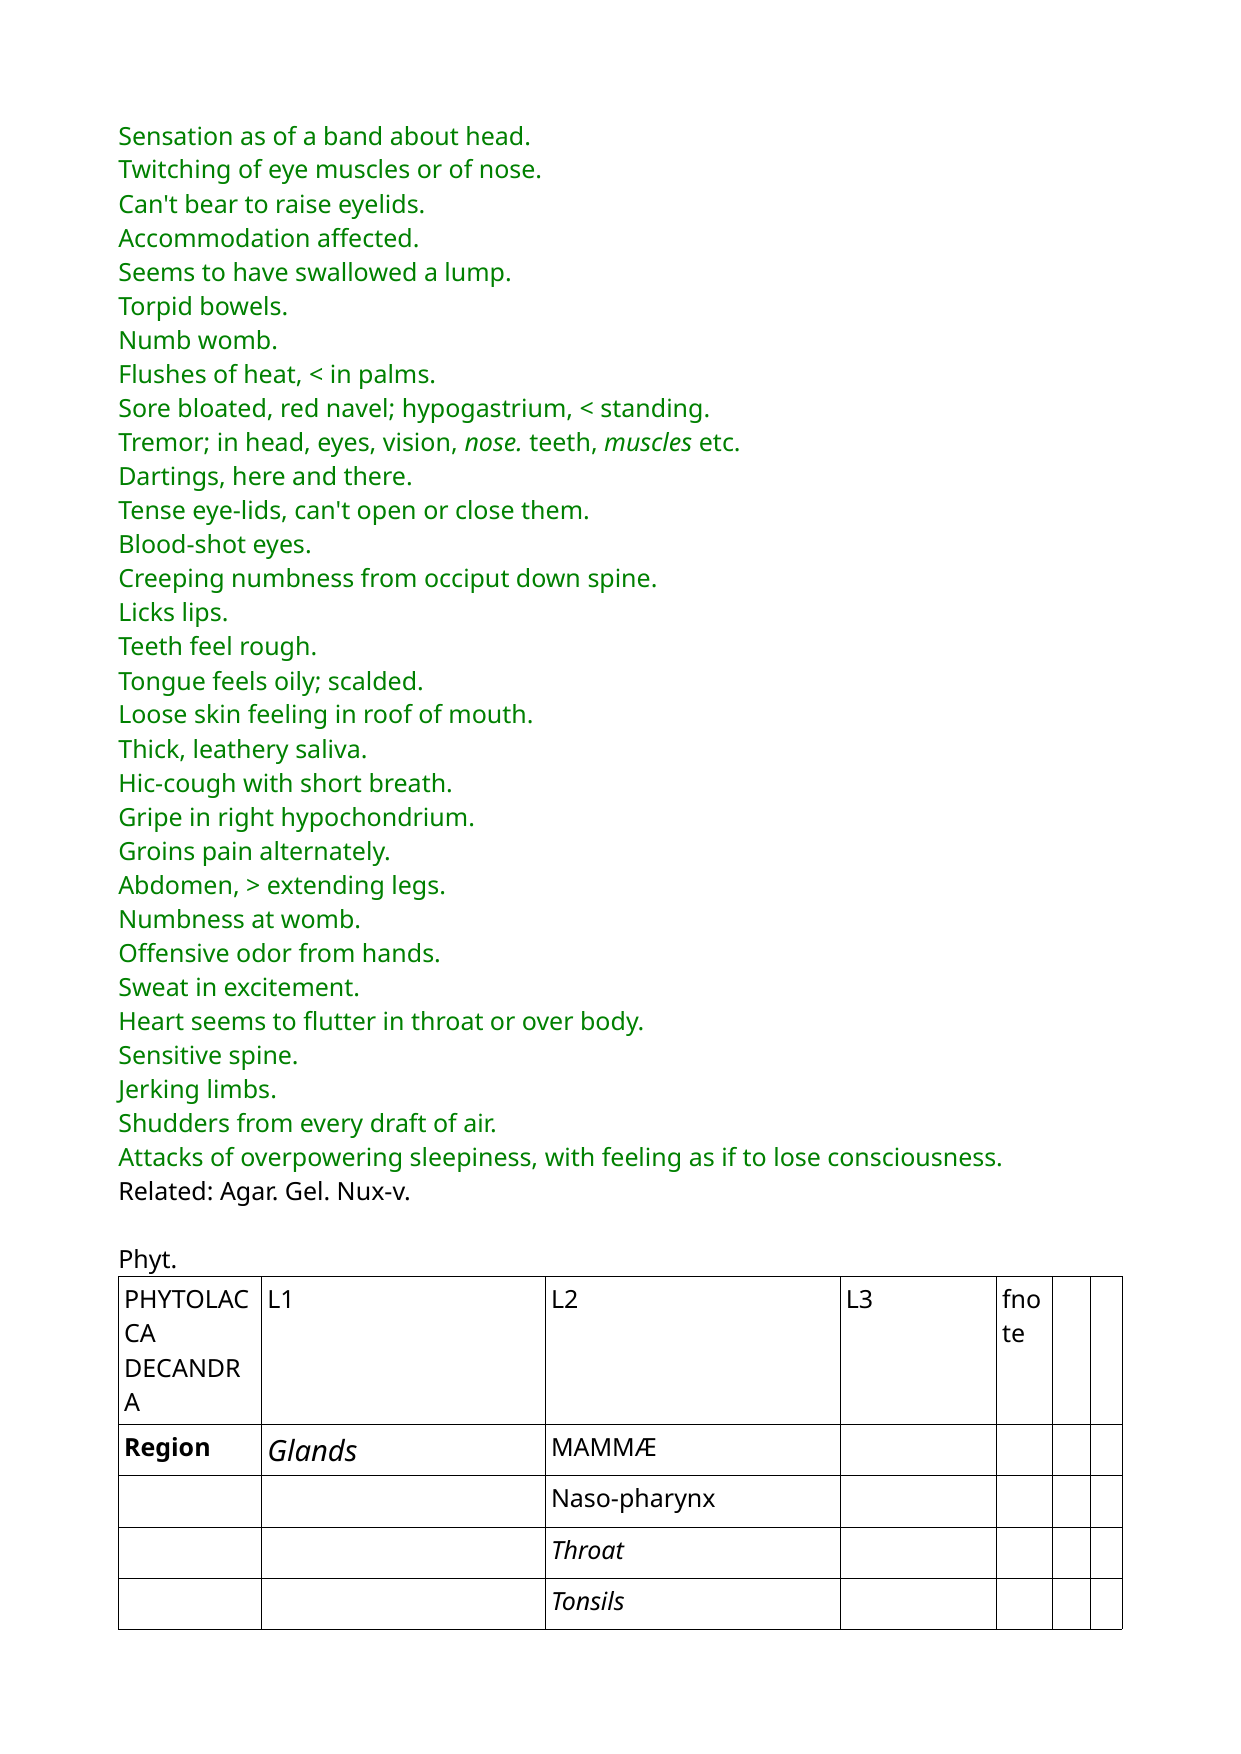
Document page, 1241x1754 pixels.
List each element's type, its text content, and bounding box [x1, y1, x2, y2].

table_header PHYTOLACCA DECANDRA [119, 1277, 261, 1424]
table_header [1053, 1277, 1090, 1424]
table_cell [997, 1579, 1052, 1629]
text Tense eye-lids, can't open or close them. [118, 493, 1122, 527]
table_cell [1053, 1579, 1090, 1629]
table_cell [997, 1476, 1052, 1527]
table_cell [841, 1476, 996, 1527]
text Groins pain alternately. [118, 833, 1122, 867]
text Blood-shot eyes. [118, 527, 1122, 561]
table_cell [841, 1425, 996, 1475]
table_cell Naso-pharynx [546, 1476, 840, 1527]
table_cell [1091, 1579, 1122, 1629]
table_cell [119, 1476, 261, 1527]
text Seems to have swallowed a lump. [118, 254, 1122, 288]
table_cell Glands [262, 1425, 545, 1475]
table_cell [119, 1579, 261, 1629]
text Twitching of eye muscles or of nose. [118, 152, 1122, 186]
table_cell Throat [546, 1528, 840, 1578]
text Creeping numbness from occiput down spine. [118, 561, 1122, 595]
text Gripe in right hypochondrium. [118, 799, 1122, 833]
text Can't bear to raise eyelids. [118, 186, 1122, 220]
text Related: Agar. Gel. Nux-v. [118, 1174, 1122, 1208]
text Tremor; in head, eyes, vision, nose. teeth, muscles etc. [118, 425, 1122, 459]
table_cell [997, 1528, 1052, 1578]
text Jerking limbs. [118, 1072, 1122, 1106]
table_header fnote [997, 1277, 1052, 1424]
text Dartings, here and there. [118, 459, 1122, 493]
table_header [1091, 1277, 1122, 1424]
table_header L3 [841, 1277, 996, 1424]
text Phyt. [118, 1242, 1122, 1276]
table_cell [1053, 1425, 1090, 1475]
table_cell [262, 1476, 545, 1527]
table_cell [841, 1579, 996, 1629]
text Numb womb. [118, 322, 1122, 357]
text Shudders from every draft of air. [118, 1106, 1122, 1140]
table_cell [119, 1528, 261, 1578]
table_cell [997, 1425, 1052, 1475]
table_cell Tonsils [546, 1579, 840, 1629]
text Offensive odor from hands. [118, 936, 1122, 970]
text Heart seems to flutter in throat or over body. [118, 1004, 1122, 1038]
text Accommodation affected. [118, 220, 1122, 254]
text Sensation as of a band about head. [118, 118, 1122, 152]
table_header L2 [546, 1277, 840, 1424]
text Sweat in excitement. [118, 970, 1122, 1004]
text Tongue feels oily; scalded. [118, 663, 1122, 697]
text Sensitive spine. [118, 1038, 1122, 1072]
text Numbness at womb. [118, 902, 1122, 936]
text Attacks of overpowering sleepiness, with feeling as if to lose consciousness. [118, 1140, 1122, 1174]
table_cell [262, 1579, 545, 1629]
table_cell [841, 1528, 996, 1578]
text Abdomen, > extending legs. [118, 867, 1122, 902]
text Torpid bowels. [118, 288, 1122, 322]
text Sore bloated, red navel; hypogastrium, < standing. [118, 391, 1122, 425]
text Thick, leathery saliva. [118, 731, 1122, 765]
table_cell MAMMÆ [546, 1425, 840, 1475]
table_cell [1053, 1476, 1090, 1527]
table_cell [1091, 1528, 1122, 1578]
text Hic-cough with short breath. [118, 765, 1122, 799]
table_header L1 [262, 1277, 545, 1424]
text Teeth feel rough. [118, 629, 1122, 663]
table_cell [1091, 1425, 1122, 1475]
text Licks lips. [118, 595, 1122, 629]
table_cell [262, 1528, 545, 1578]
text Loose skin feeling in roof of mouth. [118, 697, 1122, 731]
table_cell [1091, 1476, 1122, 1527]
text Flushes of heat, < in palms. [118, 357, 1122, 391]
table_cell Region [119, 1425, 261, 1475]
table_cell [1053, 1528, 1090, 1578]
